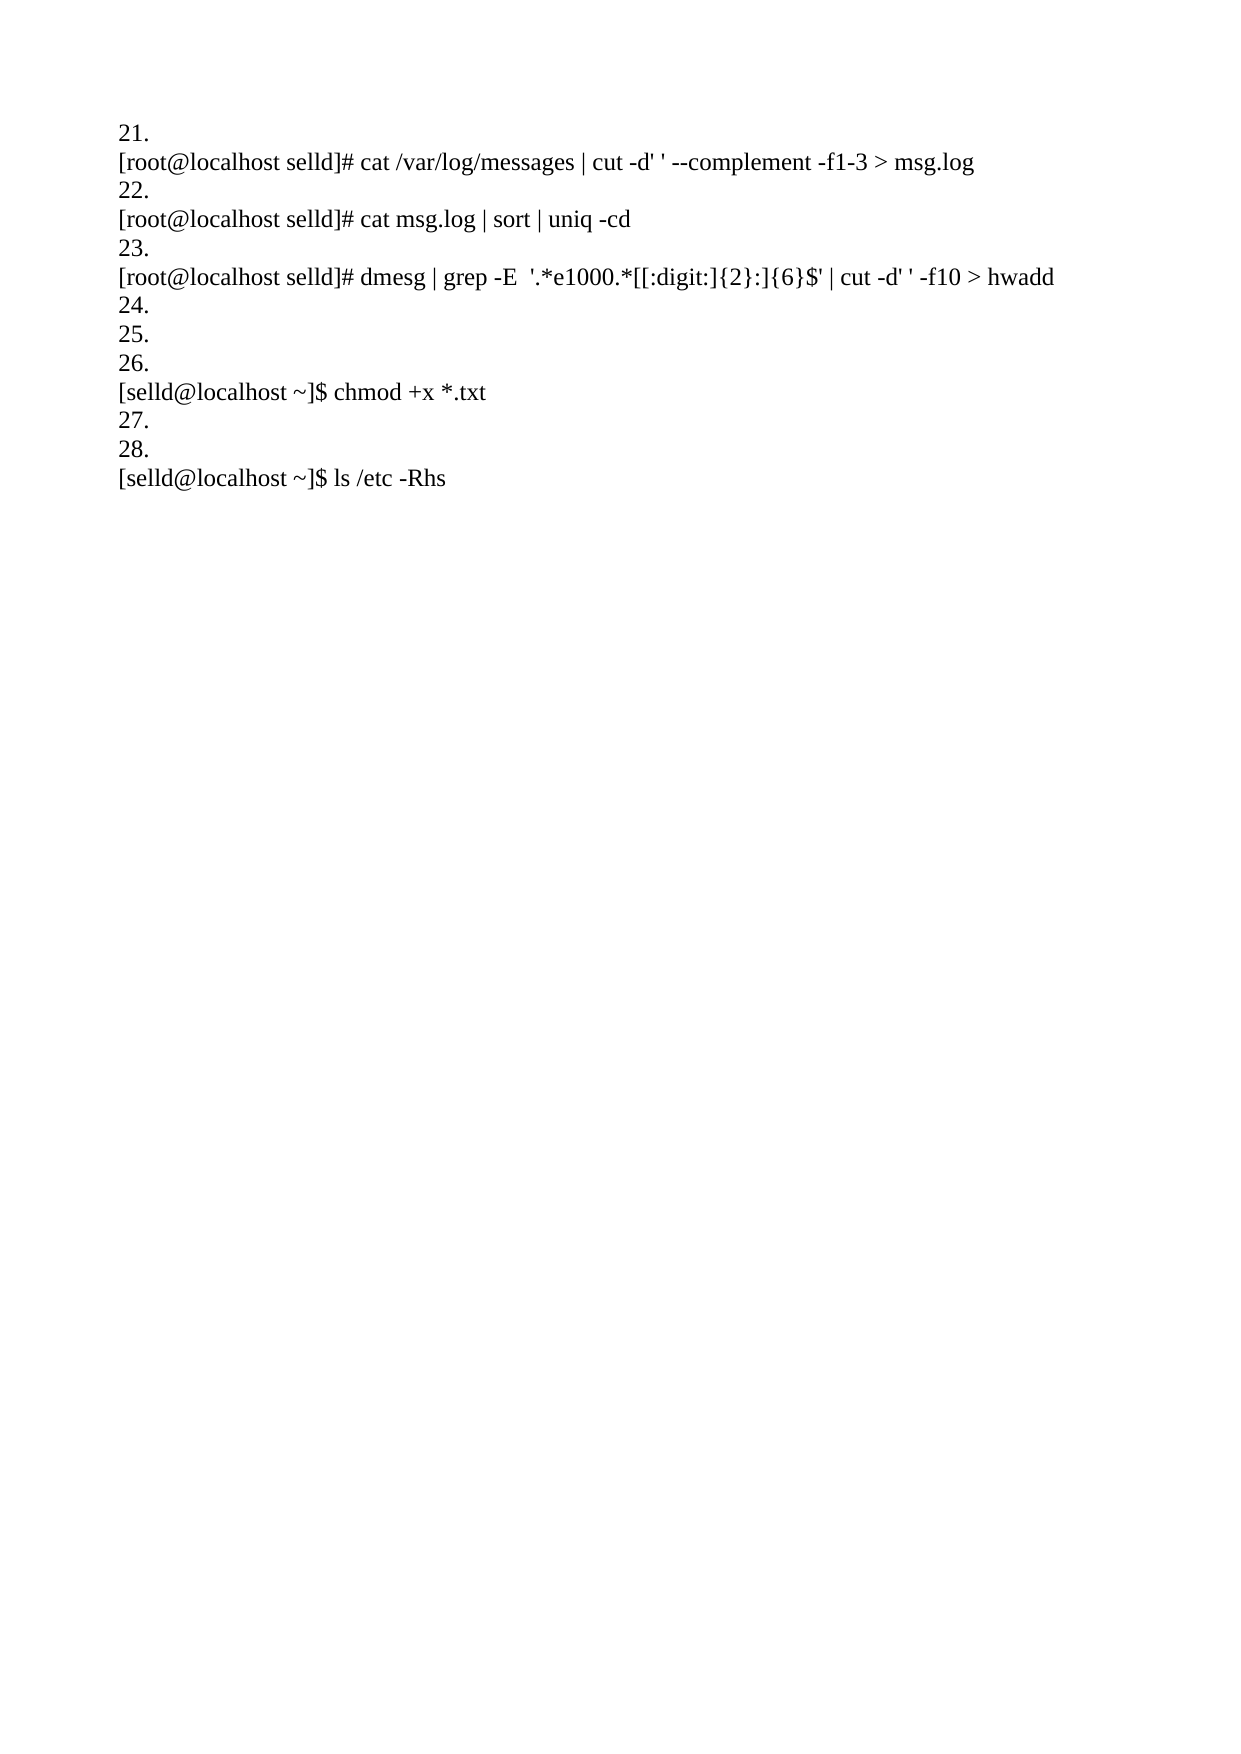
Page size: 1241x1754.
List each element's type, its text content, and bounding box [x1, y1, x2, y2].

text 23. [118, 233, 1122, 262]
text 21. [118, 118, 1122, 147]
text 25. [118, 319, 1122, 348]
text [root@localhost selld]# cat msg.log | sort | uniq -cd [118, 204, 1122, 233]
text [selld@localhost ~]$ chmod +x *.txt [118, 377, 1122, 406]
text 24. [118, 291, 1122, 319]
text 28. [118, 434, 1122, 463]
text [root@localhost selld]# dmesg | grep -E '.*e1000.*[[:digit:]{2}:]{6}$' | cut -d' ' -f10 > hwadd [118, 262, 1122, 291]
text 26. [118, 348, 1122, 377]
text [root@localhost selld]# cat /var/log/messages | cut -d' ' --complement -f1-3 > msg.log [118, 147, 1122, 176]
text [selld@localhost ~]$ ls /etc -Rhs [118, 463, 1122, 492]
text 22. [118, 176, 1122, 204]
text 27. [118, 406, 1122, 434]
